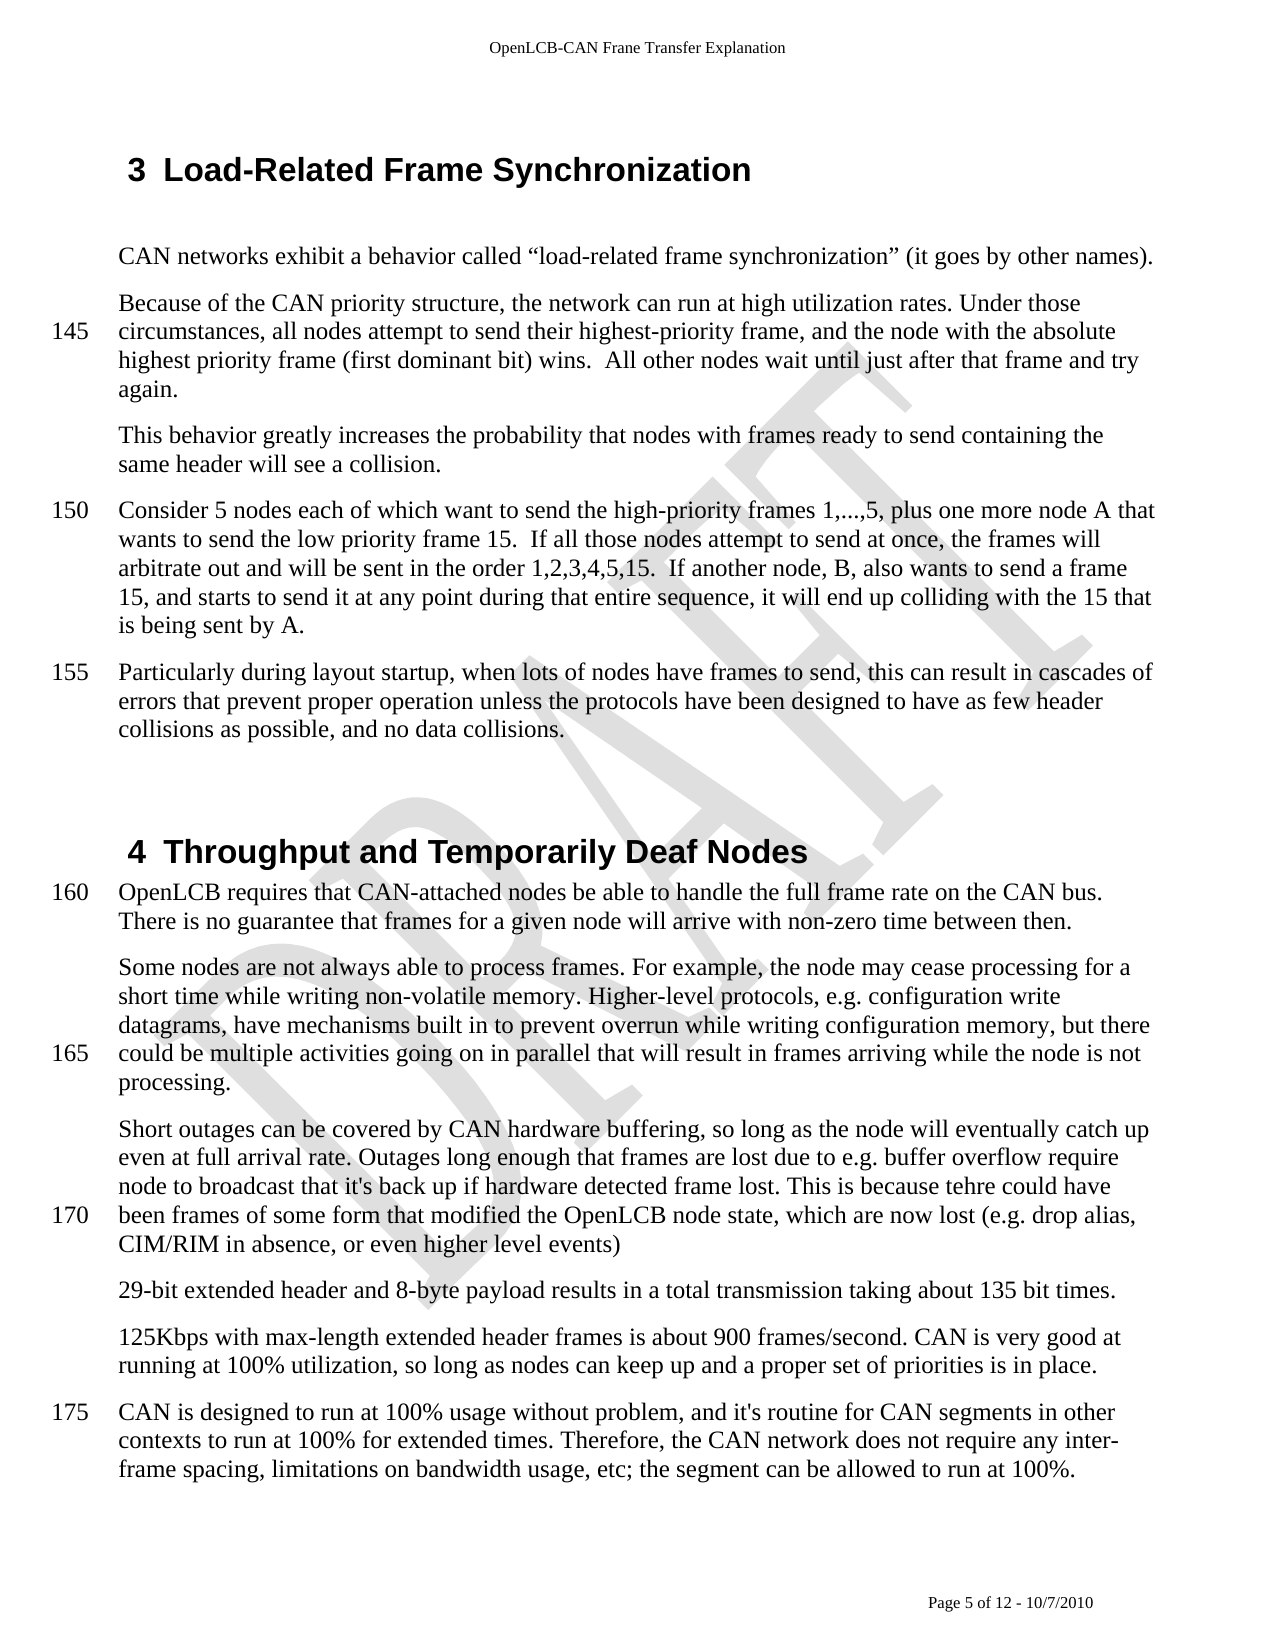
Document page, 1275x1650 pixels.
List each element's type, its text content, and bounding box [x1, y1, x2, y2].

subtitle Throughput and Temporarily Deaf Nodes [637, 832, 677, 852]
text OpenLCB requires that CAN-attached nodes be able to handle the full frame rate on the CAN bus. There is no guarantee that frames for a given node will arrive with non-zero time between then. [118, 877, 397, 934]
text Particularly during layout startup, when lots of nodes have frames to send, this can result in cascades of errors that prevent proper operation unless the protocols have been designed to have as few header collisions as possible, and no data collisions. [534, 657, 803, 743]
text Particularly during layout startup, when lots of nodes have frames to send, this can result in cascades of errors that prevent proper operation unless the protocols have been designed to have as few header collisions as possible, and no data collisions. [118, 657, 555, 743]
text Consider 5 nodes each of which want to send the high-priority frames 1,...,5, plus one more node A that wants to send the low priority frame 15. If all those nodes attempt to send at once, the frames will arbitrate out and will be sent in the order 1,2,3,4,5,15. If another node, B, also wants to send a frame 15, and starts to send it at any point during that entire sequence, it will end up colliding with the 15 that is being sent by A. [665, 496, 1000, 639]
text CAN is designed to run at 100% usage without problem, and it's routine for CAN segments in other contexts to run at 100% for extended times. Therefore, the CAN network does not require any inter-frame spacing, limitations on bandwidth usage, etc; the segment can be allowed to run at 100%. [118, 1397, 1157, 1483]
subtitle Throughput and Temporarily Deaf Nodes [792, 832, 1157, 871]
subtitle Throughput and Temporarily Deaf Nodes [118, 832, 355, 871]
text Some nodes are not always able to process frames. For example, the node may cease processing for a short time while writing non-volatile memory. Higher-level protocols, e.g. configuration write datagrams, have mechanisms built in to prevent overrun while writing configuration memory, but there could be multiple activities going on in parallel that will result in frames arriving while the node is not processing. [118, 952, 249, 1096]
text This behavior greatly increases the probability that nodes with frames ready to send containing the same header will see a collision. [757, 432, 839, 478]
text OpenLCB requires that CAN-attached nodes be able to handle the full frame rate on the CAN bus. There is no guarantee that frames for a given node will arrive with non-zero time between then. [670, 877, 1157, 934]
text Some nodes are not always able to process frames. For example, the node may cease processing for a short time while writing non-volatile memory. Higher-level protocols, e.g. configuration write datagrams, have mechanisms built in to prevent overrun while writing configuration memory, but there could be multiple activities going on in parallel that will result in frames arriving while the node is not processing. [507, 952, 1157, 1096]
text 125Kbps with max-length extended header frames is about 900 frames/second. CAN is very good at running at 100% utilization, so long as nodes can keep up and a proper set of priorities is in place. [118, 1322, 1157, 1379]
text 29-bit extended header and 8-byte payload results in a total transmission taking about 135 bit times. [118, 1275, 429, 1304]
text Some nodes are not always able to process frames. For example, the node may cease processing for a short time while writing non-volatile memory. Higher-level protocols, e.g. configuration write datagrams, have mechanisms built in to prevent overrun while writing configuration memory, but there could be multiple activities going on in parallel that will result in frames arriving while the node is not processing. [211, 977, 446, 1096]
text Some nodes are not always able to process frames. For example, the node may cease processing for a short time while writing non-volatile memory. Higher-level protocols, e.g. configuration write datagrams, have mechanisms built in to prevent overrun while writing configuration memory, but there could be multiple activities going on in parallel that will result in frames arriving while the node is not processing. [324, 952, 559, 1096]
text Short outages can be covered by CAN hardware buffering, so long as the node will eventually catch up even at full arrival rate. Outages long enough that frames are lost due to e.g. buffer overflow require node to broadcast that it's back up if hardware detected frame lost. This is because tehre could have been frames of some form that modified the OpenLCB node state, which are now lost (e.g. drop alias, CIM/RIM in absence, or even higher level events) [118, 1114, 410, 1257]
text 29-bit extended header and 8-byte payload results in a total transmission taking about 135 bit times. [436, 1275, 1157, 1304]
text CAN networks exhibit a behavior called “load-related frame synchronization” (it goes by other names). [118, 241, 1157, 270]
text Consider 5 nodes each of which want to send the high-priority frames 1,...,5, plus one more node A that wants to send the low priority frame 15. If all those nodes attempt to send at once, the frames will arbitrate out and will be sent in the order 1,2,3,4,5,15. If another node, B, also wants to send a frame 15, and starts to send it at any point during that entire sequence, it will end up colliding with the 15 that is being sent by A. [900, 496, 1157, 639]
text Because of the CAN priority structure, the network can run at high utilization rates. Under those circumstances, all nodes attempt to send their highest-priority frame, and the node with the absolute highest priority frame (first dominant bit) wins. All other nodes wait until just after that frame and try again. [118, 288, 1157, 403]
subtitle Load-Related Frame Synchronization [118, 150, 1157, 188]
text Short outages can be covered by CAN hardware buffering, so long as the node will eventually catch up even at full arrival rate. Outages long enough that frames are lost due to e.g. buffer overflow require node to broadcast that it's back up if hardware detected frame lost. This is because tehre could have been frames of some form that modified the OpenLCB node state, which are now lost (e.g. drop alias, CIM/RIM in absence, or even higher level events) [310, 1114, 494, 1250]
subtitle Throughput and Temporarily Deaf Nodes [678, 832, 790, 871]
text This behavior greatly increases the probability that nodes with frames ready to send containing the same header will see a collision. [118, 420, 768, 478]
text OpenLCB requires that CAN-attached nodes be able to handle the full frame rate on the CAN bus. There is no guarantee that frames for a given node will arrive with non-zero time between then. [525, 877, 687, 934]
text OpenLCB requires that CAN-attached nodes be able to handle the full frame rate on the CAN bus. There is no guarantee that frames for a given node will arrive with non-zero time between then. [383, 877, 515, 934]
subtitle Throughput and Temporarily Deaf Nodes [369, 832, 481, 871]
text Consider 5 nodes each of which want to send the high-priority frames 1,...,5, plus one more node A that wants to send the low priority frame 15. If all those nodes attempt to send at once, the frames will arbitrate out and will be sent in the order 1,2,3,4,5,15. If another node, B, also wants to send a frame 15, and starts to send it at any point during that entire sequence, it will end up colliding with the 15 that is being sent by A. [118, 496, 699, 639]
text Short outages can be covered by CAN hardware buffering, so long as the node will eventually catch up even at full arrival rate. Outages long enough that frames are lost due to e.g. buffer overflow require node to broadcast that it's back up if hardware detected frame lost. This is because tehre could have been frames of some form that modified the OpenLCB node state, which are now lost (e.g. drop alias, CIM/RIM in absence, or even higher level events) [484, 1114, 1157, 1257]
text This behavior greatly increases the probability that nodes with frames ready to send containing the same header will see a collision. [824, 420, 1157, 478]
text Particularly during layout startup, when lots of nodes have frames to send, this can result in cascades of errors that prevent proper operation unless the protocols have been designed to have as few header collisions as possible, and no data collisions. [801, 657, 1157, 743]
subtitle Throughput and Temporarily Deaf Nodes [486, 832, 643, 871]
